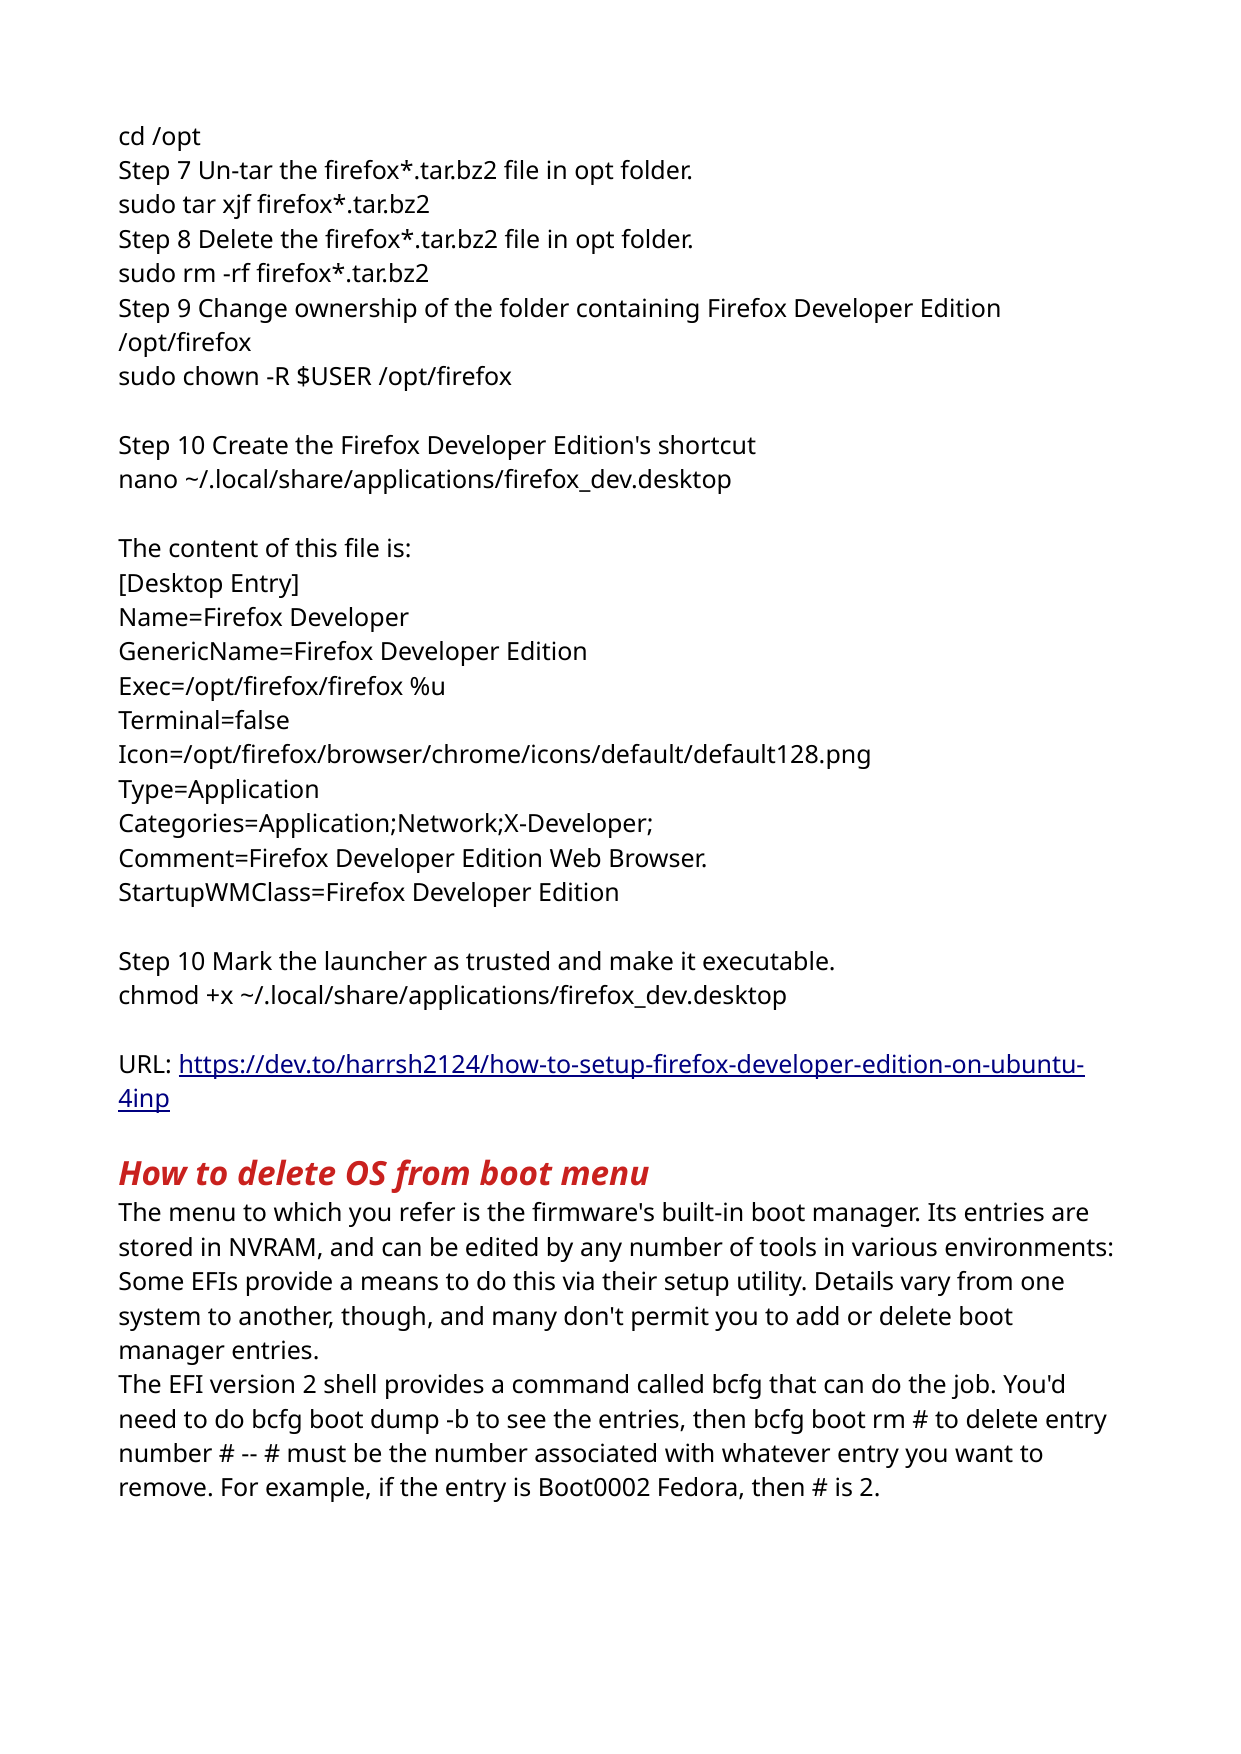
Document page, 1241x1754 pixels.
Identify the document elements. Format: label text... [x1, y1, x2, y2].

text Step 10 Create the Firefox Developer Edition's shortcut [118, 427, 1122, 462]
text sudo tar xjf firefox*.tar.bz2 [118, 187, 1122, 221]
text Some EFIs provide a means to do this via their setup utility. Details vary from one system to another, though, and many don't permit you to add or delete boot manager entries. [118, 1263, 1122, 1367]
text The menu to which you refer is the firmware's built-in boot manager. Its entries are stored in NVRAM, and can be edited by any number of tools in various environments: [118, 1195, 1122, 1263]
text Step 7 Un-tar the firefox*.tar.bz2 file in opt folder. [118, 152, 1122, 187]
text StartupWMClass=Firefox Developer Edition [118, 874, 1122, 909]
text Terminal=false [118, 702, 1122, 737]
text nano ~/.local/share/applications/firefox_dev.desktop [118, 462, 1122, 496]
text Comment=Firefox Developer Edition Web Browser. [118, 840, 1122, 874]
text sudo chown -R $USER /opt/firefox [118, 359, 1122, 393]
text Step 10 Mark the launcher as trusted and make it executable. [118, 943, 1122, 977]
text Step 9 Change ownership of the folder containing Firefox Developer Edition /opt/firefox [118, 290, 1122, 359]
text Step 8 Delete the firefox*.tar.bz2 file in opt folder. [118, 221, 1122, 256]
text URL: https://dev.to/harrsh2124/how-to-setup-firefox-developer-edition-on-ubuntu-4inp [118, 1046, 1122, 1115]
text Categories=Application;Network;X-Developer; [118, 806, 1122, 840]
text cd /opt [118, 118, 1122, 152]
text sudo rm -rf firefox*.tar.bz2 [118, 256, 1122, 290]
text How to delete OS from boot menu [118, 1149, 1122, 1195]
text Icon=/opt/firefox/browser/chrome/icons/default/default128.png [118, 737, 1122, 771]
text [Desktop Entry] [118, 565, 1122, 599]
text Name=Firefox Developer [118, 599, 1122, 634]
text GenericName=Firefox Developer Edition [118, 634, 1122, 668]
text Exec=/opt/firefox/firefox %u [118, 668, 1122, 702]
text The content of this file is: [118, 531, 1122, 565]
text Type=Application [118, 771, 1122, 806]
text chmod +x ~/.local/share/applications/firefox_dev.desktop [118, 977, 1122, 1012]
text The EFI version 2 shell provides a command called bcfg that can do the job. You'd need to do bcfg boot dump -b to see the entries, then bcfg boot rm # to delete entry number # -- # must be the number associated with whatever entry you want to remove. For example, if the entry is Boot0002 Fedora, then # is 2. [118, 1367, 1122, 1504]
